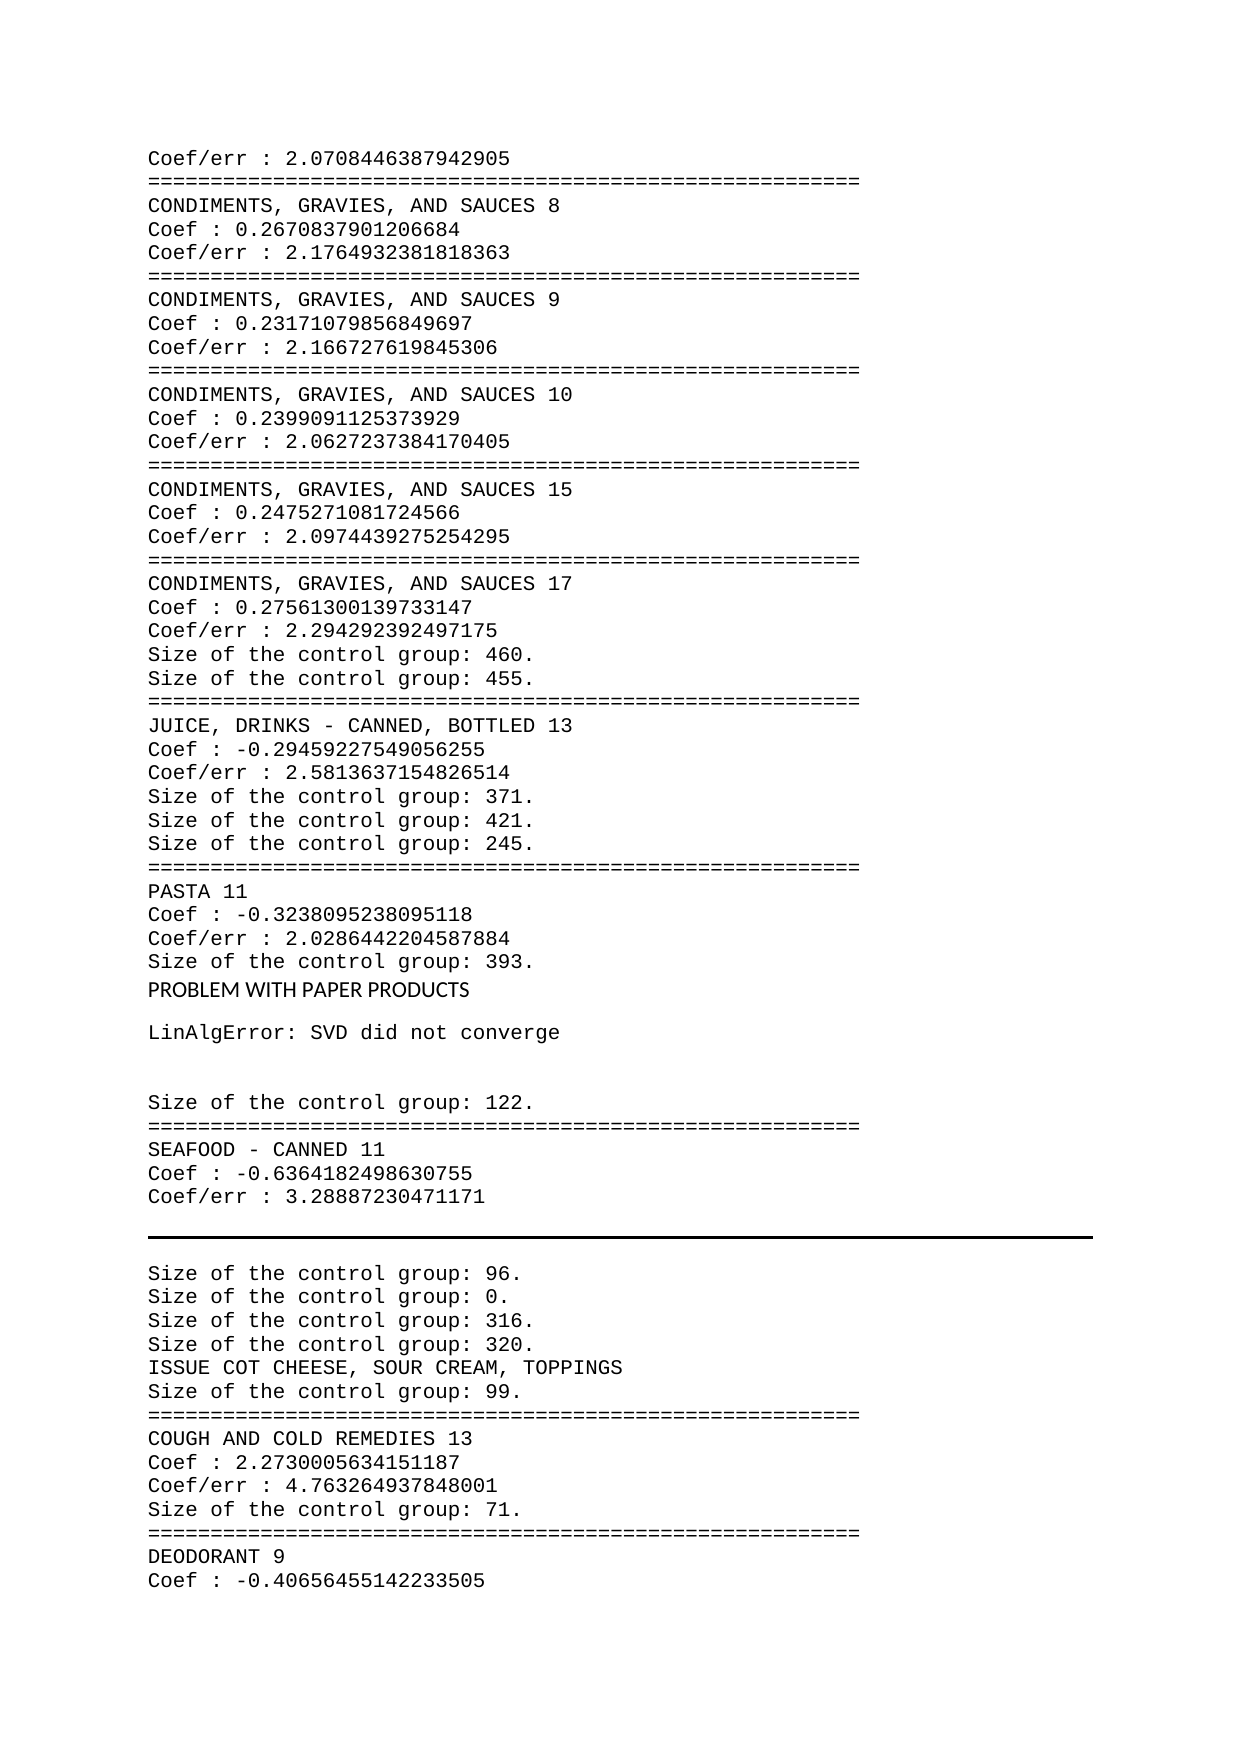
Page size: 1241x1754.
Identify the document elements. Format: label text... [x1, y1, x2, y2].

text ========================================================= [148, 360, 1093, 384]
text Size of the control group: 71. [148, 1499, 1093, 1523]
text PROBLEM WITH PAPER PRODUCTS [148, 975, 1093, 1003]
text PASTA 11 [148, 881, 1093, 904]
text Size of the control group: 371. [148, 786, 1093, 810]
text Coef : -0.6364182498630755 [148, 1163, 1093, 1187]
text Size of the control group: 316. [148, 1310, 1093, 1334]
text Size of the control group: 0. [148, 1286, 1093, 1310]
text Coef : 0.2399091125373929 [148, 408, 1093, 431]
text Coef/err : 2.294292392497175 [148, 621, 1093, 644]
text Coef : 2.2730005634151187 [148, 1452, 1093, 1476]
text DEODORANT 9 [148, 1546, 1093, 1570]
text Size of the control group: 421. [148, 810, 1093, 833]
text Size of the control group: 320. [148, 1334, 1093, 1357]
text ISSUE COT CHEESE, SOUR CREAM, TOPPINGS [148, 1357, 1093, 1381]
text COUGH AND COLD REMEDIES 13 [148, 1428, 1093, 1452]
text Coef : -0.3238095238095118 [148, 904, 1093, 928]
text Coef/err : 2.0708446387942905 [148, 148, 1093, 171]
text CONDIMENTS, GRAVIES, AND SAUCES 8 [148, 195, 1093, 218]
text ========================================================= [148, 857, 1093, 881]
text Size of the control group: 122. [148, 1092, 1093, 1116]
text Size of the control group: 245. [148, 833, 1093, 857]
text LinAlgError: SVD did not converge [148, 1022, 1093, 1045]
text JUICE, DRINKS - CANNED, BOTTLED 13 [148, 715, 1093, 739]
text ========================================================= [148, 1404, 1093, 1428]
text Coef/err : 2.166727619845306 [148, 337, 1093, 360]
text Coef : 0.23171079856849697 [148, 313, 1093, 337]
text SEAFOOD - CANNED 11 [148, 1139, 1093, 1163]
text ========================================================= [148, 1523, 1093, 1546]
text ========================================================= [148, 1116, 1093, 1139]
text Size of the control group: 393. [148, 952, 1093, 975]
text ========================================================= [148, 549, 1093, 573]
text ========================================================= [148, 266, 1093, 289]
text CONDIMENTS, GRAVIES, AND SAUCES 15 [148, 479, 1093, 502]
text Coef : 0.2670837901206684 [148, 218, 1093, 242]
text ========================================================= [148, 691, 1093, 715]
text Coef/err : 4.763264937848001 [148, 1476, 1093, 1499]
text Size of the control group: 460. [148, 644, 1093, 668]
text ========================================================= [148, 171, 1093, 195]
text Size of the control group: 99. [148, 1381, 1093, 1404]
text Coef : 0.27561300139733147 [148, 597, 1093, 621]
text CONDIMENTS, GRAVIES, AND SAUCES 10 [148, 384, 1093, 408]
text Coef/err : 2.0974439275254295 [148, 526, 1093, 549]
text Coef/err : 2.0627237384170405 [148, 431, 1093, 455]
text Coef : -0.29459227549056255 [148, 739, 1093, 762]
text Coef : 0.2475271081724566 [148, 502, 1093, 526]
text Size of the control group: 455. [148, 668, 1093, 691]
text Coef/err : 2.0286442204587884 [148, 928, 1093, 952]
text Size of the control group: 96. [148, 1263, 1093, 1286]
text Coef : -0.40656455142233505 [148, 1570, 1093, 1594]
text Coef/err : 2.1764932381818363 [148, 242, 1093, 266]
text CONDIMENTS, GRAVIES, AND SAUCES 9 [148, 289, 1093, 313]
text Coef/err : 3.28887230471171 [148, 1187, 1093, 1210]
text CONDIMENTS, GRAVIES, AND SAUCES 17 [148, 573, 1093, 597]
text Coef/err : 2.5813637154826514 [148, 762, 1093, 786]
text ========================================================= [148, 455, 1093, 479]
